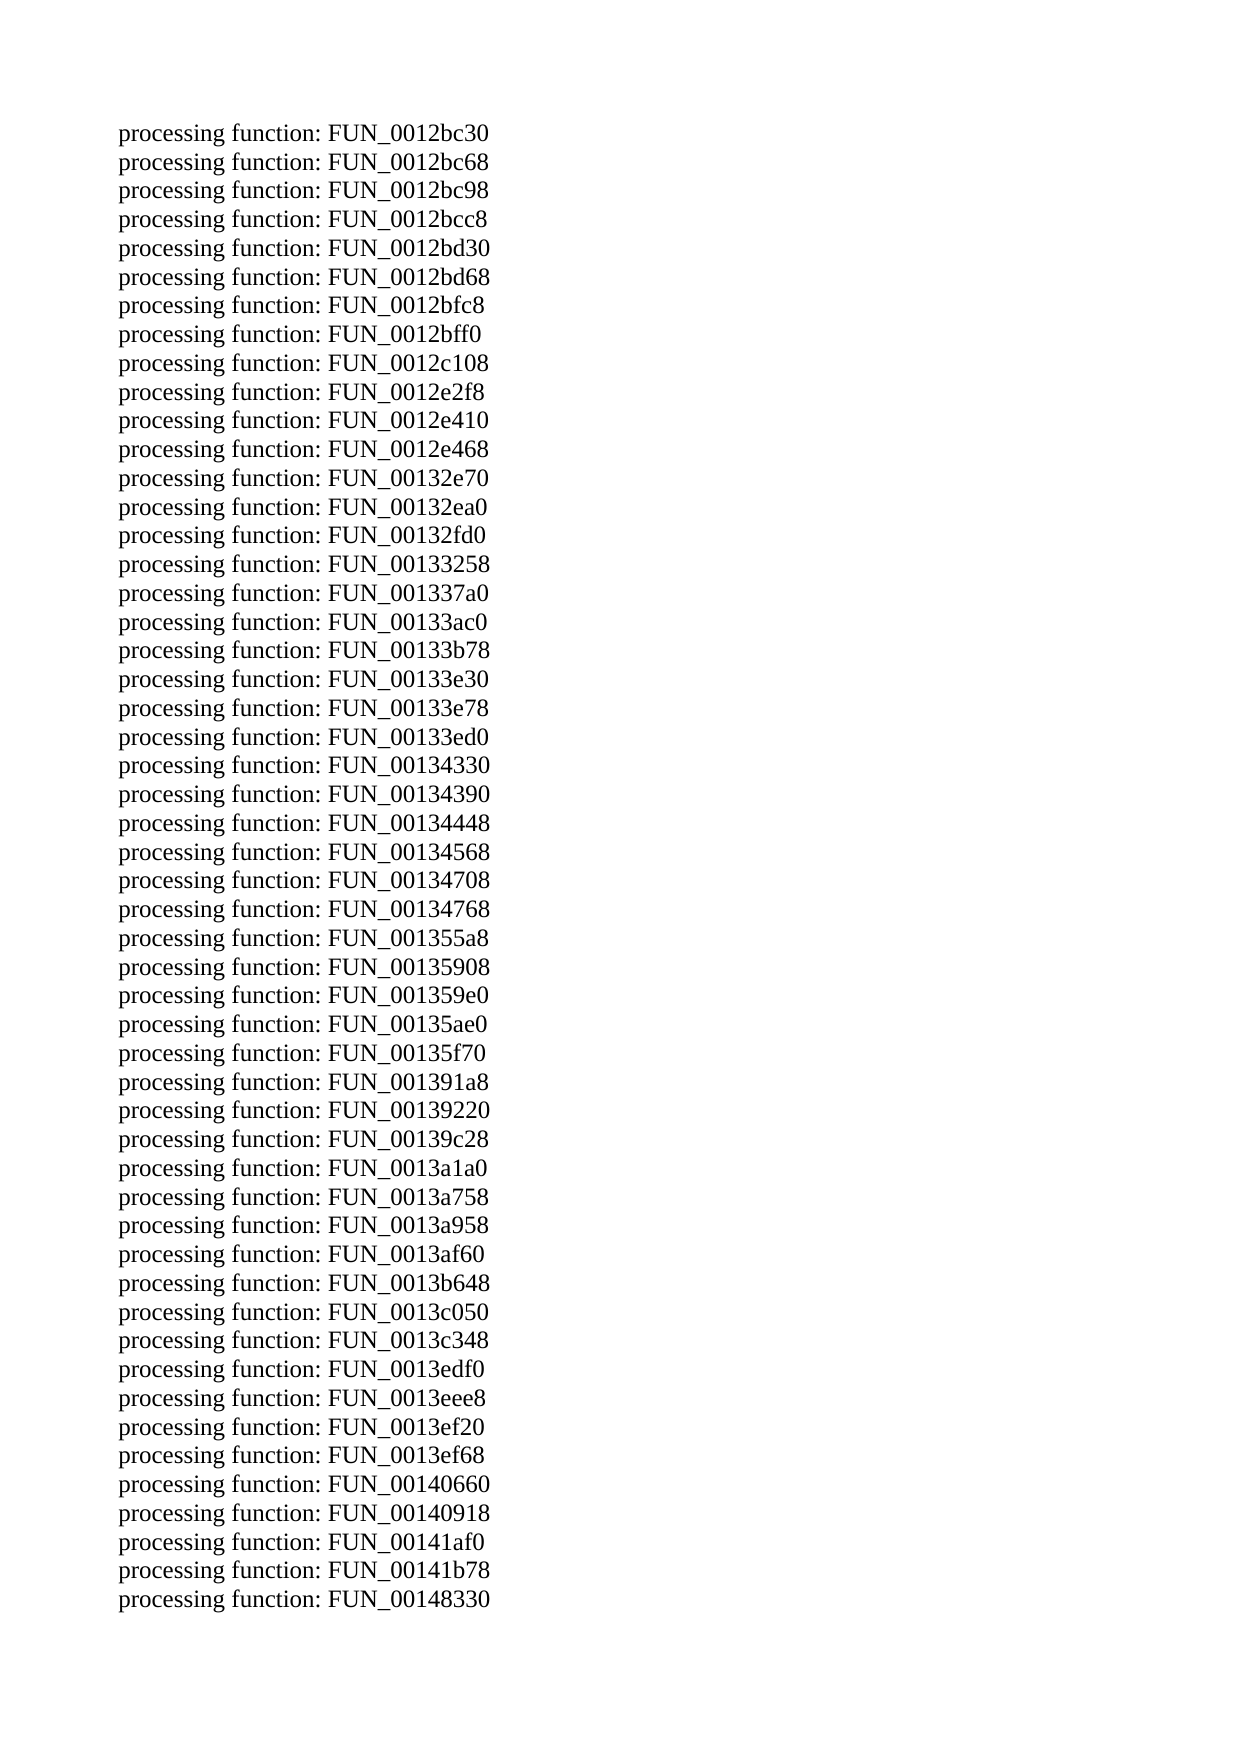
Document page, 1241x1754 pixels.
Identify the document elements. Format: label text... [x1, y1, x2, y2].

text processing function: FUN_0013ef20 [118, 1412, 1122, 1441]
text processing function: FUN_0012c108 [118, 348, 1122, 377]
text processing function: FUN_00133ac0 [118, 607, 1122, 636]
text processing function: FUN_00133ed0 [118, 722, 1122, 751]
text processing function: FUN_0012e410 [118, 406, 1122, 434]
text processing function: FUN_0013a958 [118, 1211, 1122, 1239]
text processing function: FUN_00141af0 [118, 1527, 1122, 1556]
text processing function: FUN_00134330 [118, 751, 1122, 779]
text processing function: FUN_00140660 [118, 1469, 1122, 1498]
text processing function: FUN_00141b78 [118, 1556, 1122, 1584]
text processing function: FUN_001391a8 [118, 1067, 1122, 1096]
text processing function: FUN_00134448 [118, 808, 1122, 837]
text processing function: FUN_00140918 [118, 1498, 1122, 1527]
text processing function: FUN_0013eee8 [118, 1383, 1122, 1412]
text processing function: FUN_00134390 [118, 779, 1122, 808]
text processing function: FUN_00134768 [118, 894, 1122, 923]
text processing function: FUN_00139c28 [118, 1124, 1122, 1153]
text processing function: FUN_0012bd68 [118, 262, 1122, 291]
text processing function: FUN_00134708 [118, 866, 1122, 894]
text processing function: FUN_0013ef68 [118, 1441, 1122, 1469]
text processing function: FUN_0012bfc8 [118, 291, 1122, 319]
text processing function: FUN_0013c348 [118, 1326, 1122, 1354]
text processing function: FUN_00133b78 [118, 636, 1122, 664]
text processing function: FUN_0013a1a0 [118, 1153, 1122, 1182]
text processing function: FUN_00139220 [118, 1096, 1122, 1124]
text processing function: FUN_0012bc98 [118, 176, 1122, 204]
text processing function: FUN_00133258 [118, 549, 1122, 578]
text processing function: FUN_0012bc68 [118, 147, 1122, 176]
text processing function: FUN_0012bcc8 [118, 204, 1122, 233]
text processing function: FUN_00135908 [118, 952, 1122, 981]
text processing function: FUN_0013c050 [118, 1297, 1122, 1326]
text processing function: FUN_001359e0 [118, 981, 1122, 1009]
text processing function: FUN_0012bc30 [118, 118, 1122, 147]
text processing function: FUN_00133e30 [118, 664, 1122, 693]
text processing function: FUN_0013edf0 [118, 1354, 1122, 1383]
text processing function: FUN_00132e70 [118, 463, 1122, 492]
text processing function: FUN_00133e78 [118, 693, 1122, 722]
text processing function: FUN_00132ea0 [118, 492, 1122, 521]
text processing function: FUN_001337a0 [118, 578, 1122, 607]
text processing function: FUN_0012bff0 [118, 319, 1122, 348]
text processing function: FUN_00134568 [118, 837, 1122, 866]
text processing function: FUN_0013a758 [118, 1182, 1122, 1211]
text processing function: FUN_0012bd30 [118, 233, 1122, 262]
text processing function: FUN_00148330 [118, 1584, 1122, 1613]
text processing function: FUN_00132fd0 [118, 521, 1122, 549]
text processing function: FUN_0013af60 [118, 1239, 1122, 1268]
text processing function: FUN_0013b648 [118, 1268, 1122, 1297]
text processing function: FUN_001355a8 [118, 923, 1122, 952]
text processing function: FUN_00135ae0 [118, 1009, 1122, 1038]
text processing function: FUN_00135f70 [118, 1038, 1122, 1067]
text processing function: FUN_0012e468 [118, 434, 1122, 463]
text processing function: FUN_0012e2f8 [118, 377, 1122, 406]
